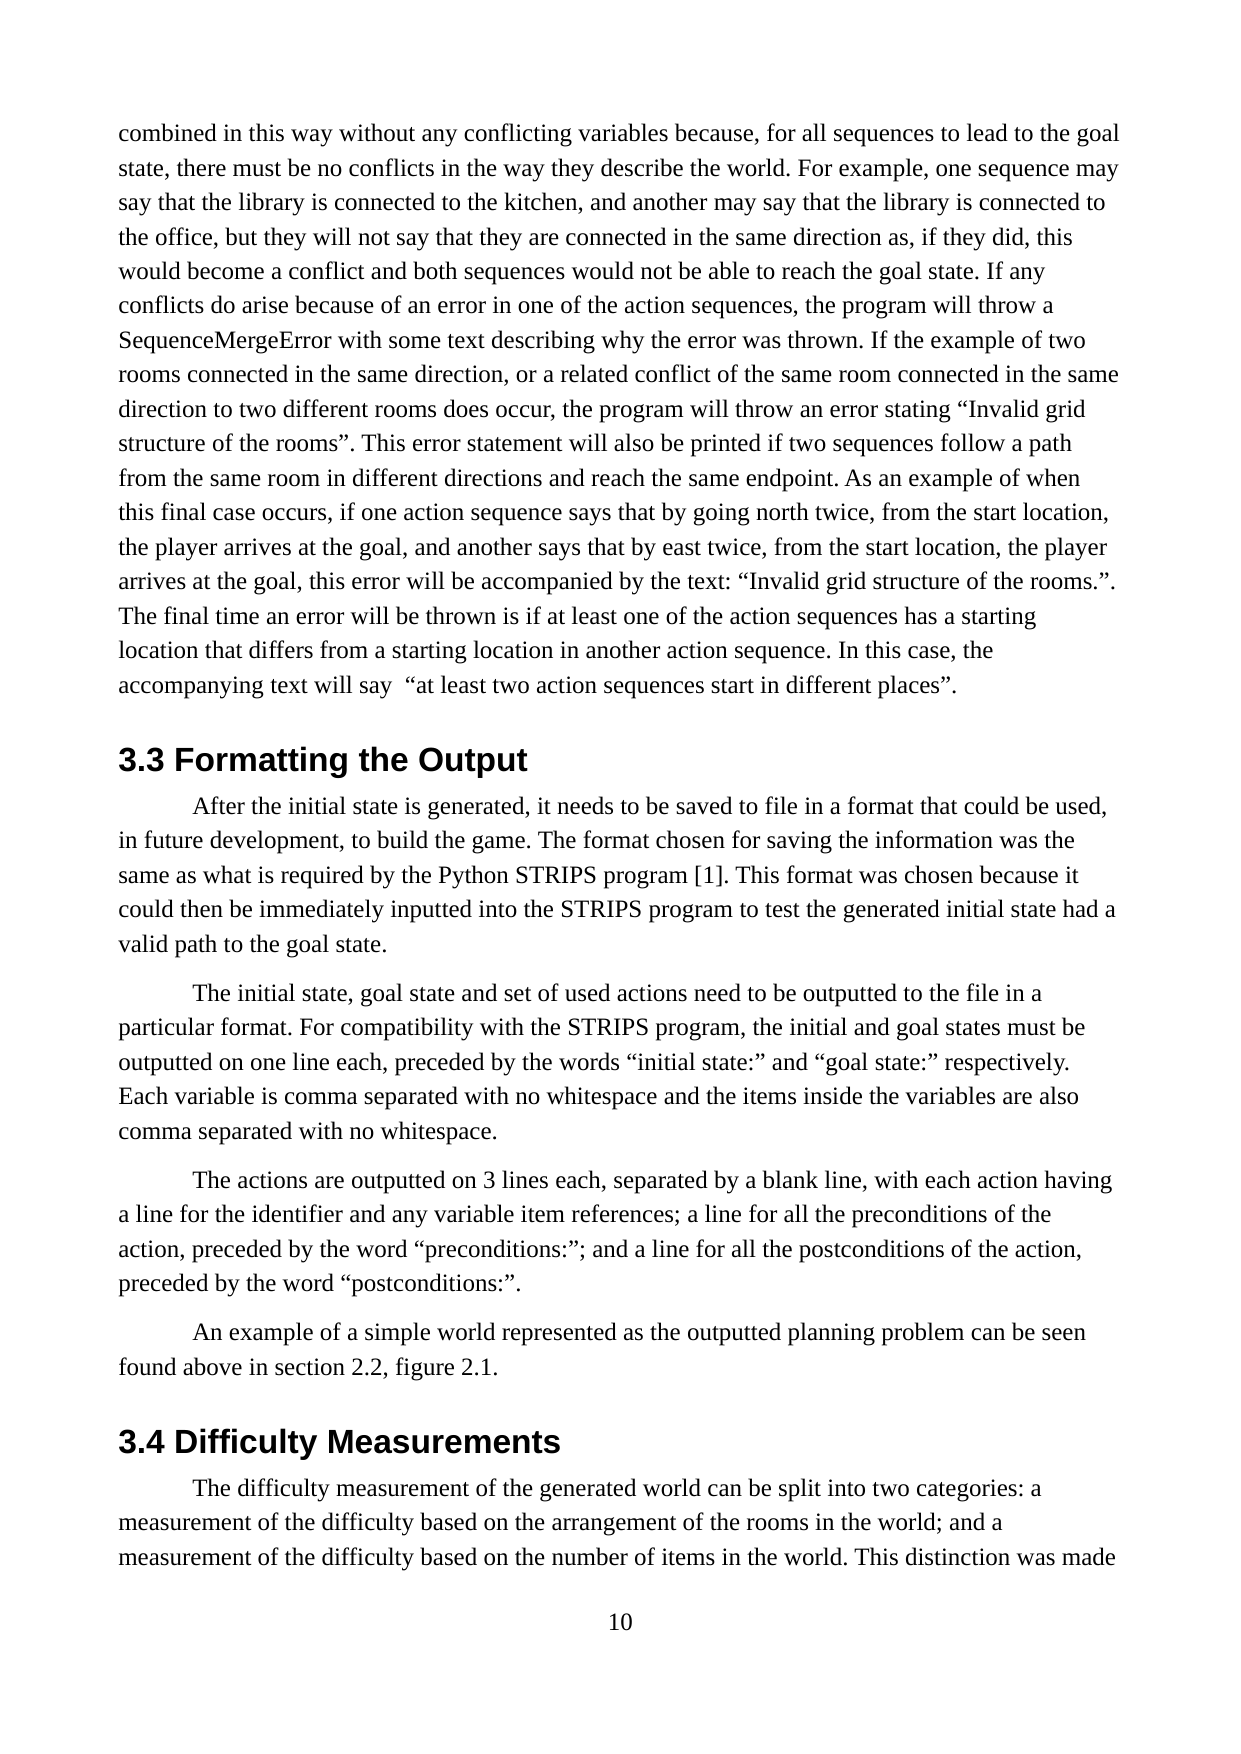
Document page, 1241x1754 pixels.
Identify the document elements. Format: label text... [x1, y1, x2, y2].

text The difficulty measurement of the generated world can be split into two categories: a measurement of the difficulty based on the arrangement of the rooms in the world; and a measurement of the difficulty based on the number of items in the world. This distinction was made [118, 1473, 1122, 1571]
text The initial state, goal state and set of used actions need to be outputted to the file in a particular format. For compatibility with the STRIPS program, the initial and goal states must be outputted on one line each, preceded by the words “initial state:” and “goal state:” respectively. Each variable is comma separated with no whitespace and the items inside the variables are also comma separated with no whitespace. [118, 978, 1122, 1144]
subtitle 3.4 Difficulty Measurements [118, 1422, 1122, 1460]
text After the initial state is generated, it needs to be saved to file in a format that could be used, in future development, to build the game. The format chosen for saving the information was the same as what is required by the Python STRIPS program [1]. This format was chosen because it could then be immediately inputted into the STRIPS program to test the generated initial state had a valid path to the goal state. [118, 791, 1122, 957]
text combined in this way without any conflicting variables because, for all sequences to lead to the goal state, there must be no conflicts in the way they describe the world. For example, one sequence may say that the library is connected to the kitchen, and another may say that the library is connected to the office, but they will not say that they are connected in the same direction as, if they did, this would become a conflict and both sequences would not be able to reach the goal state. If any conflicts do arise because of an error in one of the action sequences, the program will throw a SequenceMergeError with some text describing why the error was thrown. If the example of two rooms connected in the same direction, or a related conflict of the same room connected in the same direction to two different rooms does occur, the program will throw an error stating “Invalid grid structure of the rooms”. This error statement will also be printed if two sequences follow a path from the same room in different directions and reach the same endpoint. As an example of when this final case occurs, if one action sequence says that by going north twice, from the start location, the player arrives at the goal, and another says that by east twice, from the start location, the player arrives at the goal, this error will be accompanied by the text: “Invalid grid structure of the rooms.”. The final time an error will be thrown is if at least one of the action sequences has a starting location that differs from a starting location in another action sequence. In this case, the accompanying text will say “at least two action sequences start in different places”. [118, 118, 1122, 698]
subtitle 3.3 Formatting the Output [118, 740, 1122, 778]
text An example of a simple world represented as the outputted planning problem can be seen found above in section 2.2, figure 2.1. [118, 1317, 1122, 1381]
text The actions are outputted on 3 lines each, separated by a blank line, with each action having a line for the identifier and any variable item references; a line for all the preconditions of the action, preceded by the word “preconditions:”; and a line for all the postconditions of the action, preceded by the word “postconditions:”. [118, 1165, 1122, 1297]
